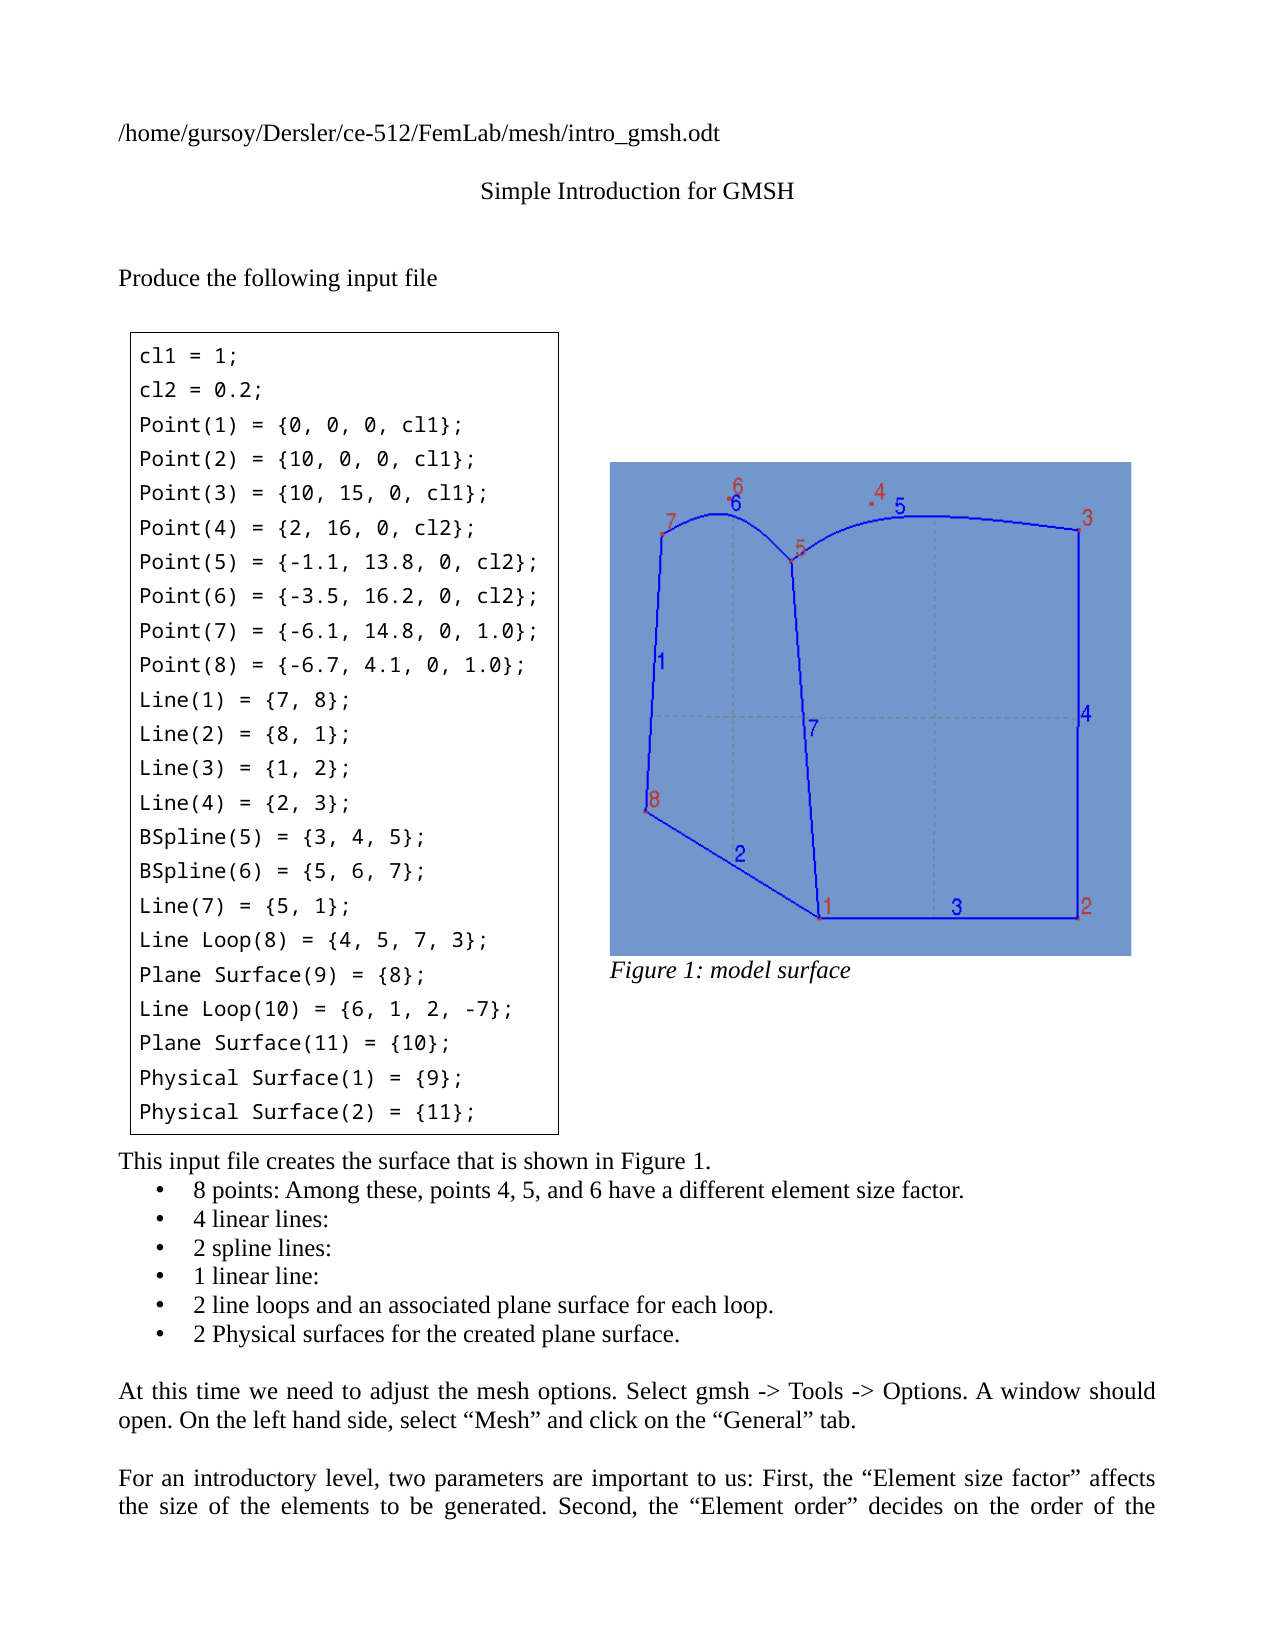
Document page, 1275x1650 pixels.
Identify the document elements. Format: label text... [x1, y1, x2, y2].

text Point(4) = {2, 16, 0, cl2}; [139, 513, 549, 541]
text Line(1) = {7, 8}; [139, 685, 549, 713]
text Line Loop(8) = {4, 5, 7, 3}; [139, 925, 549, 954]
text Point(7) = {-6.1, 14.8, 0, 1.0}; [139, 616, 549, 644]
text BSpline(5) = {3, 4, 5}; [139, 822, 549, 851]
list 4 linear lines: [156, 1204, 1157, 1233]
text Point(1) = {0, 0, 0, cl1}; [139, 410, 549, 438]
text Line(7) = {5, 1}; [139, 891, 549, 919]
text Point(8) = {-6.7, 4.1, 0, 1.0}; [139, 650, 549, 679]
list 1 linear line: [156, 1261, 1157, 1290]
text BSpline(6) = {5, 6, 7}; [139, 857, 549, 885]
text This input file creates the surface that is shown in Figure 1. [118, 1146, 1157, 1175]
text Point(3) = {10, 15, 0, cl1}; [139, 478, 549, 507]
text Point(2) = {10, 0, 0, cl1}; [139, 444, 549, 472]
text Physical Surface(1) = {9}; [139, 1063, 549, 1091]
text cl1 = 1; [139, 341, 549, 369]
list 2 spline lines: [156, 1233, 1157, 1261]
picture [609, 462, 1132, 956]
text Point(5) = {-1.1, 13.8, 0, cl2}; [139, 547, 549, 576]
text Figure 1: model surface [609, 956, 1131, 984]
text Line Loop(10) = {6, 1, 2, -7}; [139, 994, 549, 1022]
text Produce the following input file [118, 263, 1157, 291]
list 2 line loops and an associated plane surface for each loop. [156, 1290, 1157, 1319]
list 2 Physical surfaces for the created plane surface. [156, 1319, 1157, 1348]
text Plane Surface(9) = {8}; [139, 960, 549, 988]
text Line(4) = {2, 3}; [139, 788, 549, 816]
text At this time we need to adjust the mesh options. Select gmsh -> Tools -> Options. A window should open. On the left hand side, select “Mesh” and click on the “General” tab. [118, 1376, 1157, 1434]
text Simple Introduction for GMSH [118, 176, 1157, 205]
text Plane Surface(11) = {10}; [139, 1028, 549, 1057]
text Physical Surface(2) = {11}; [139, 1097, 549, 1126]
text Point(6) = {-3.5, 16.2, 0, cl2}; [139, 582, 549, 610]
list 8 points: Among these, points 4, 5, and 6 have a different element size factor. [156, 1175, 1157, 1204]
text Line(3) = {1, 2}; [139, 753, 549, 782]
text Line(2) = {8, 1}; [139, 719, 549, 747]
text cl2 = 0.2; [139, 375, 549, 404]
text For an introductory level, two parameters are important to us: First, the “Element size factor” affects the size of the elements to be generated. Second, the “Element order” decides on the order of the [118, 1463, 1157, 1520]
